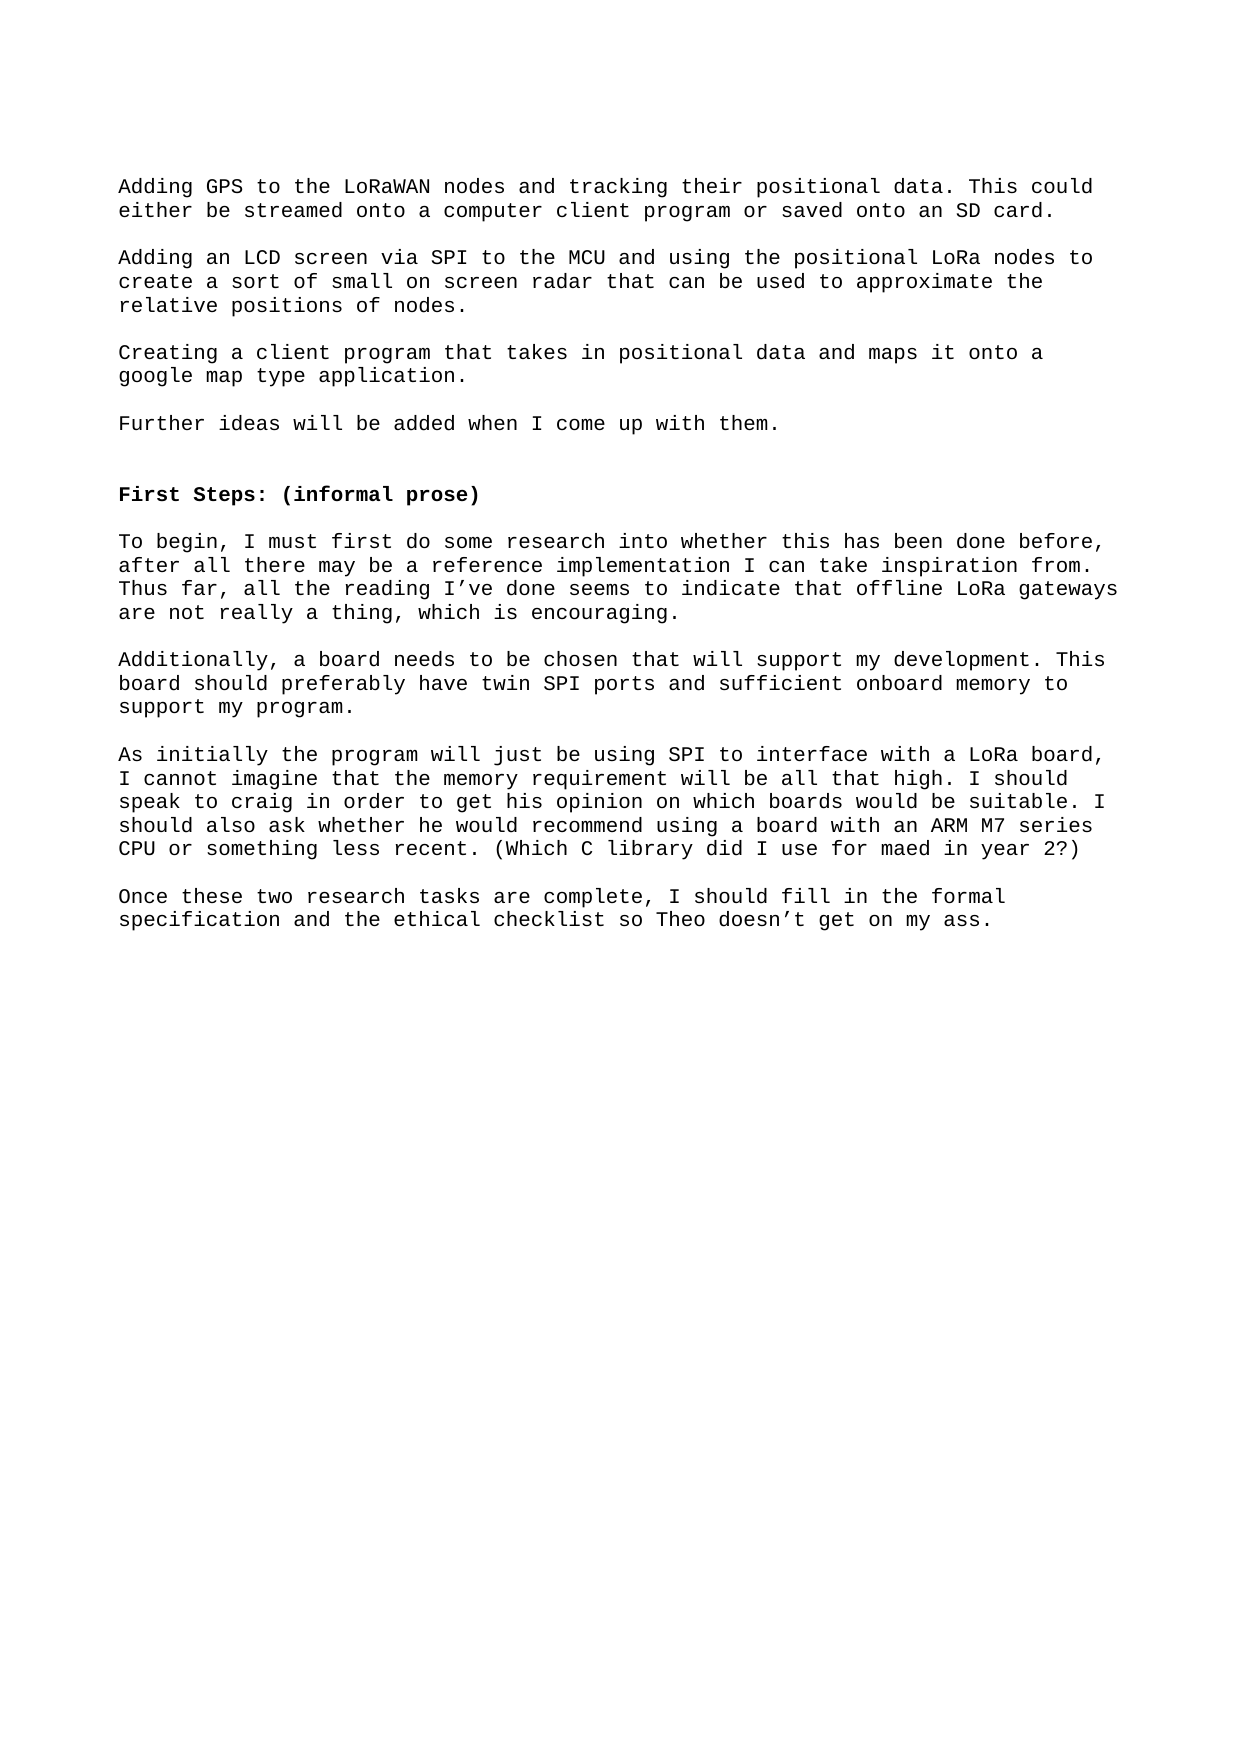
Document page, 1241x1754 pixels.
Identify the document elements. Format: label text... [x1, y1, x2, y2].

text To begin, I must first do some research into whether this has been done before, after all there may be a reference implementation I can take inspiration from. Thus far, all the reading I’ve done seems to indicate that offline LoRa gateways are not really a thing, which is encouraging. [118, 531, 1122, 626]
text Additionally, a board needs to be chosen that will support my development. This board should preferably have twin SPI ports and sufficient onboard memory to support my program. [118, 649, 1122, 720]
text As initially the program will just be using SPI to interface with a LoRa board, I cannot imagine that the memory requirement will be all that high. I should speak to craig in order to get his opinion on which boards would be suitable. I should also ask whether he would recommend using a board with an ARM M7 series CPU or something less recent. (Which C library did I use for maed in year 2?) [118, 744, 1122, 862]
text First Steps: (informal prose) [118, 484, 1122, 507]
text Adding GPS to the LoRaWAN nodes and tracking their positional data. This could either be streamed onto a computer client program or saved onto an SD card. [118, 176, 1122, 224]
text Once these two research tasks are complete, I should fill in the formal specification and the ethical checklist so Theo doesn’t get on my ass. [118, 886, 1122, 933]
text Adding an LCD screen via SPI to the MCU and using the positional LoRa nodes to create a sort of small on screen radar that can be used to approximate the relative positions of nodes. Creating a client program that takes in positional data and maps it onto a google map type application. Further ideas will be added when I come up with them. [118, 247, 1122, 436]
